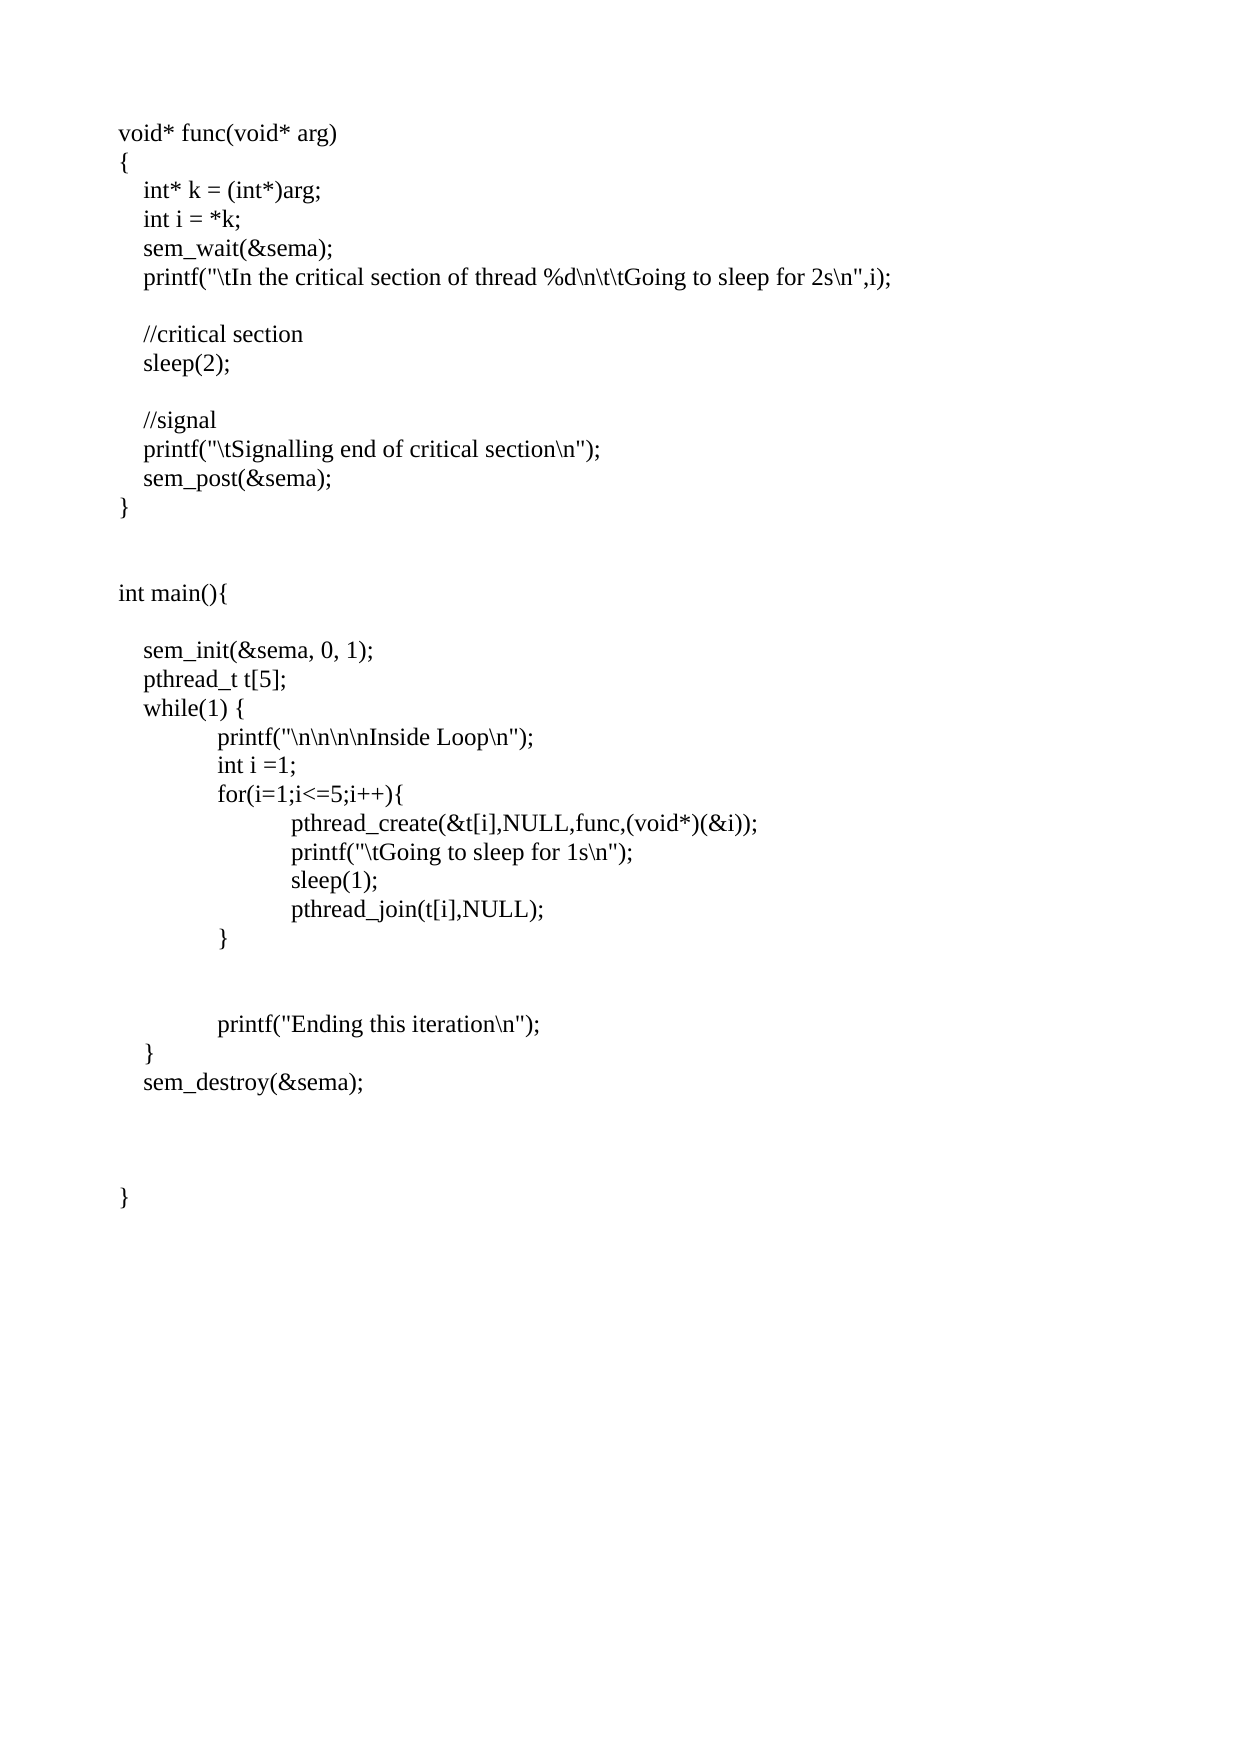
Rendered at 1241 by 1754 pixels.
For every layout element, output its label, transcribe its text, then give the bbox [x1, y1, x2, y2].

text int i = *k; [118, 204, 1122, 233]
text } [118, 1182, 1122, 1211]
text } [118, 923, 1122, 952]
text printf("\tIn the critical section of thread %d\n\t\tGoing to sleep for 2s\n",i); [118, 262, 1122, 291]
text sleep(1); [118, 866, 1122, 894]
text sem_post(&sema); [118, 463, 1122, 492]
text pthread_t t[5]; [118, 664, 1122, 693]
text printf("\tGoing to sleep for 1s\n"); [118, 837, 1122, 866]
text } [118, 492, 1122, 521]
text //critical section [118, 319, 1122, 348]
text void* func(void* arg) [118, 118, 1122, 147]
text pthread_create(&t[i],NULL,func,(void*)(&i)); [118, 808, 1122, 837]
text //signal [118, 406, 1122, 434]
text } [118, 1038, 1122, 1067]
text while(1) { [118, 693, 1122, 722]
text printf("\n\n\n\nInside Loop\n"); [118, 722, 1122, 751]
text sem_wait(&sema); [118, 233, 1122, 262]
text printf("Ending this iteration\n"); [118, 1009, 1122, 1038]
text sleep(2); [118, 348, 1122, 377]
text pthread_join(t[i],NULL); [118, 894, 1122, 923]
text int i =1; [118, 751, 1122, 779]
text printf("\tSignalling end of critical section\n"); [118, 434, 1122, 463]
text { [118, 147, 1122, 176]
text for(i=1;i<=5;i++){ [118, 779, 1122, 808]
text sem_init(&sema, 0, 1); [118, 636, 1122, 664]
text int main(){ [118, 578, 1122, 607]
text int* k = (int*)arg; [118, 176, 1122, 204]
text sem_destroy(&sema); [118, 1067, 1122, 1096]
